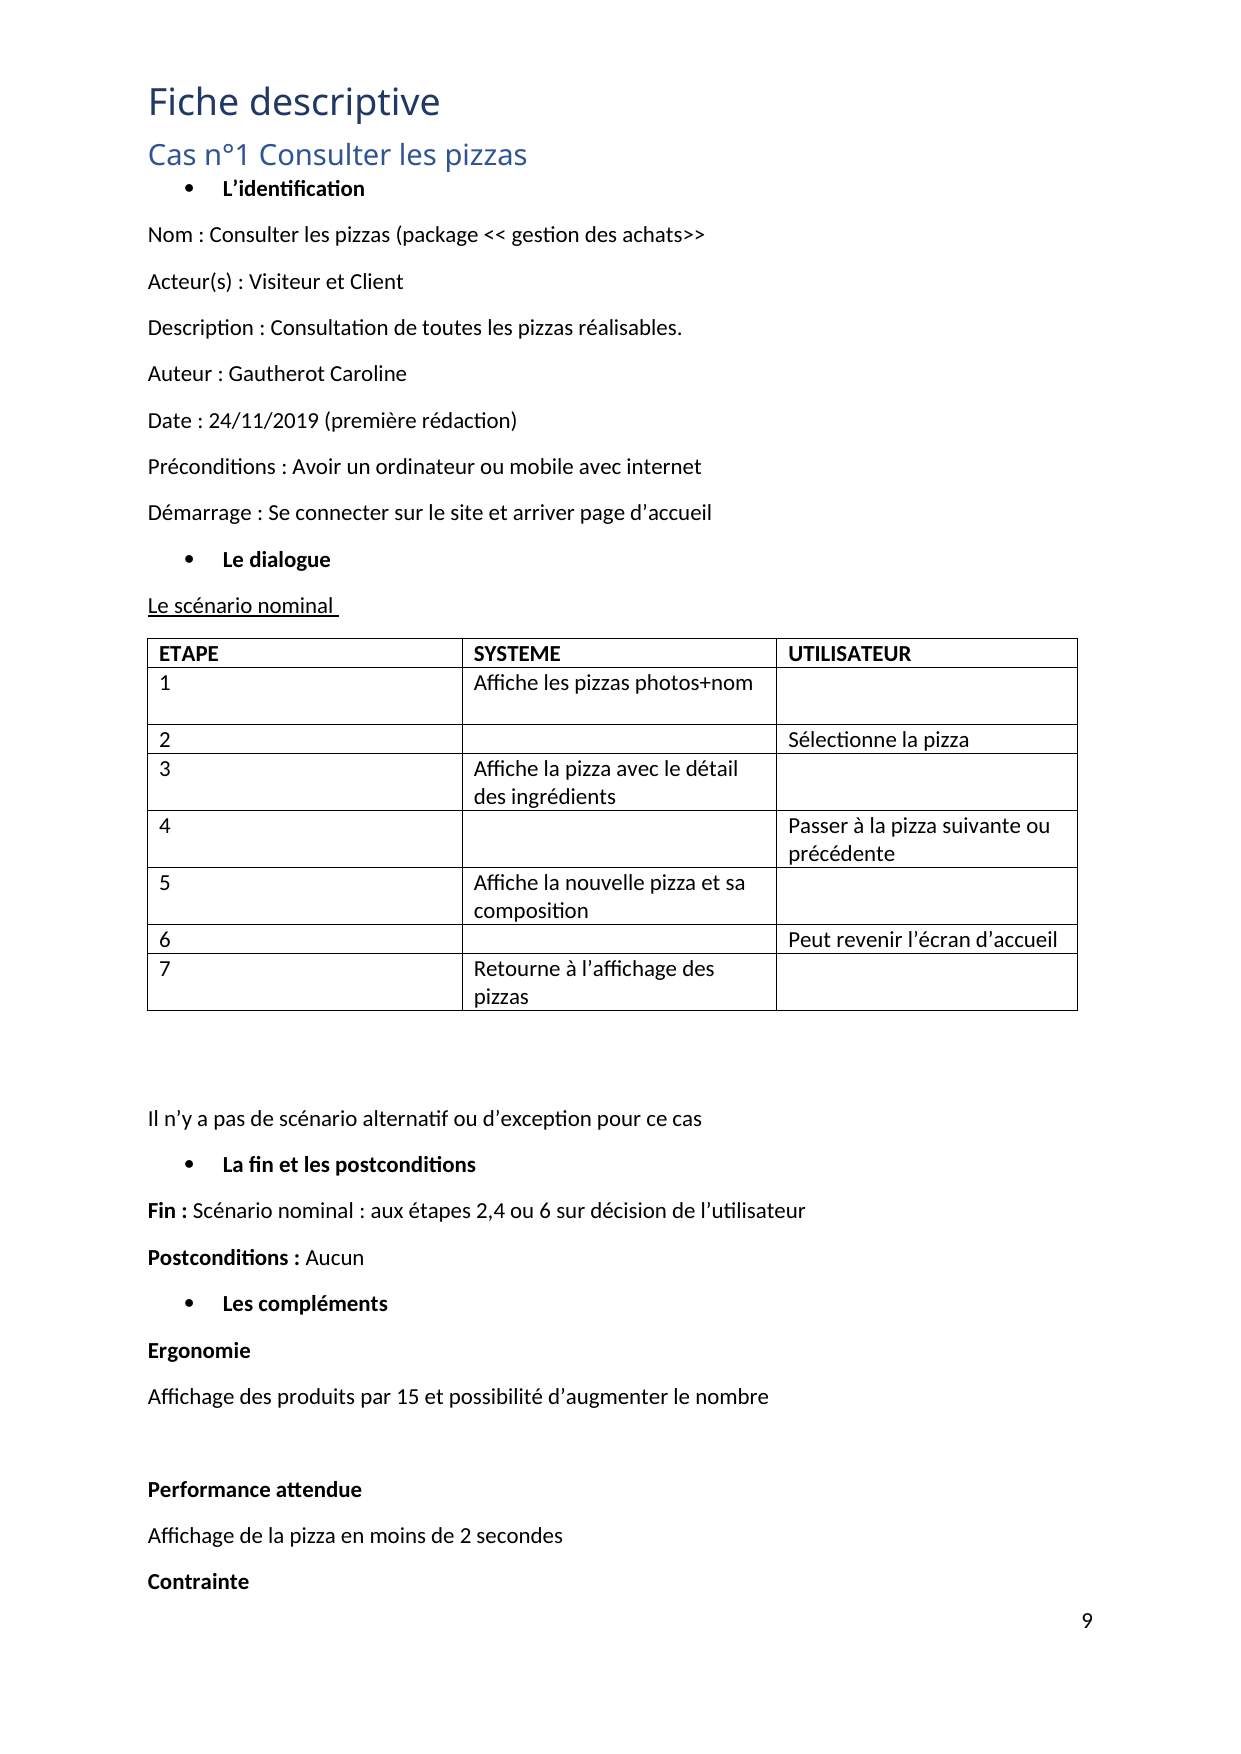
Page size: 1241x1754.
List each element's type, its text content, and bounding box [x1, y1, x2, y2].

list Le dialogue [185, 545, 1093, 573]
text Affichage des produits par 15 et possibilité d’augmenter le nombre [148, 1382, 1093, 1410]
text Démarrage : Se connecter sur le site et arriver page d’accueil [148, 498, 1093, 527]
list Les compléments [185, 1289, 1093, 1317]
text Le scénario nominal [148, 591, 1093, 619]
table_cell Retourne à l’affichage des pizzas [463, 954, 776, 1010]
text Postconditions : Aucun [148, 1243, 1093, 1271]
text Fin : Scénario nominal : aux étapes 2,4 ou 6 sur décision de l’utilisateur [148, 1197, 1093, 1225]
table_cell [777, 754, 1077, 810]
subtitle Fiche descriptive [148, 75, 1093, 126]
text Acteur(s) : Visiteur et Client [148, 267, 1093, 295]
text Il n’y a pas de scénario alternatif ou d’exception pour ce cas [148, 1104, 1093, 1132]
table_cell [777, 668, 1077, 724]
text Nom : Consulter les pizzas (package << gestion des achats>> [148, 220, 1093, 248]
text Ergonomie [148, 1336, 1093, 1364]
table_cell Affiche la pizza avec le détail des ingrédients [463, 754, 776, 810]
table_cell Peut revenir l’écran d’accueil [777, 925, 1077, 953]
table_header ETAPE [148, 639, 462, 667]
table_cell Sélectionne la pizza [777, 725, 1077, 753]
table_cell 6 [148, 925, 462, 953]
table_cell 4 [148, 811, 462, 867]
table_cell [463, 925, 776, 953]
table_cell 5 [148, 868, 462, 924]
table_cell 3 [148, 754, 462, 810]
table_cell Passer à la pizza suivante ou précédente [777, 811, 1077, 867]
table_cell [777, 954, 1077, 1010]
text Performance attendue [148, 1475, 1093, 1503]
subtitle Cas n°1 Consulter les pizzas [148, 134, 1093, 174]
text Description : Consultation de toutes les pizzas réalisables. [148, 313, 1093, 341]
text Préconditions : Avoir un ordinateur ou mobile avec internet [148, 452, 1093, 480]
table_cell 7 [148, 954, 462, 1010]
table_cell 2 [148, 725, 462, 753]
text Contrainte [148, 1567, 1093, 1596]
table_cell [463, 725, 776, 753]
table_cell Affiche la nouvelle pizza et sa composition [463, 868, 776, 924]
text Auteur : Gautherot Caroline [148, 359, 1093, 387]
table_cell Affiche les pizzas photos+nom [463, 668, 776, 724]
table_cell 1 [148, 668, 462, 724]
table_header UTILISATEUR [777, 639, 1077, 667]
text Date : 24/11/2019 (première rédaction) [148, 406, 1093, 434]
table_cell [463, 811, 776, 867]
text Affichage de la pizza en moins de 2 secondes [148, 1521, 1093, 1549]
table_cell [777, 868, 1077, 924]
list L’identification [185, 174, 1093, 202]
table_header SYSTEME [463, 639, 776, 667]
list La fin et les postconditions [185, 1150, 1093, 1178]
